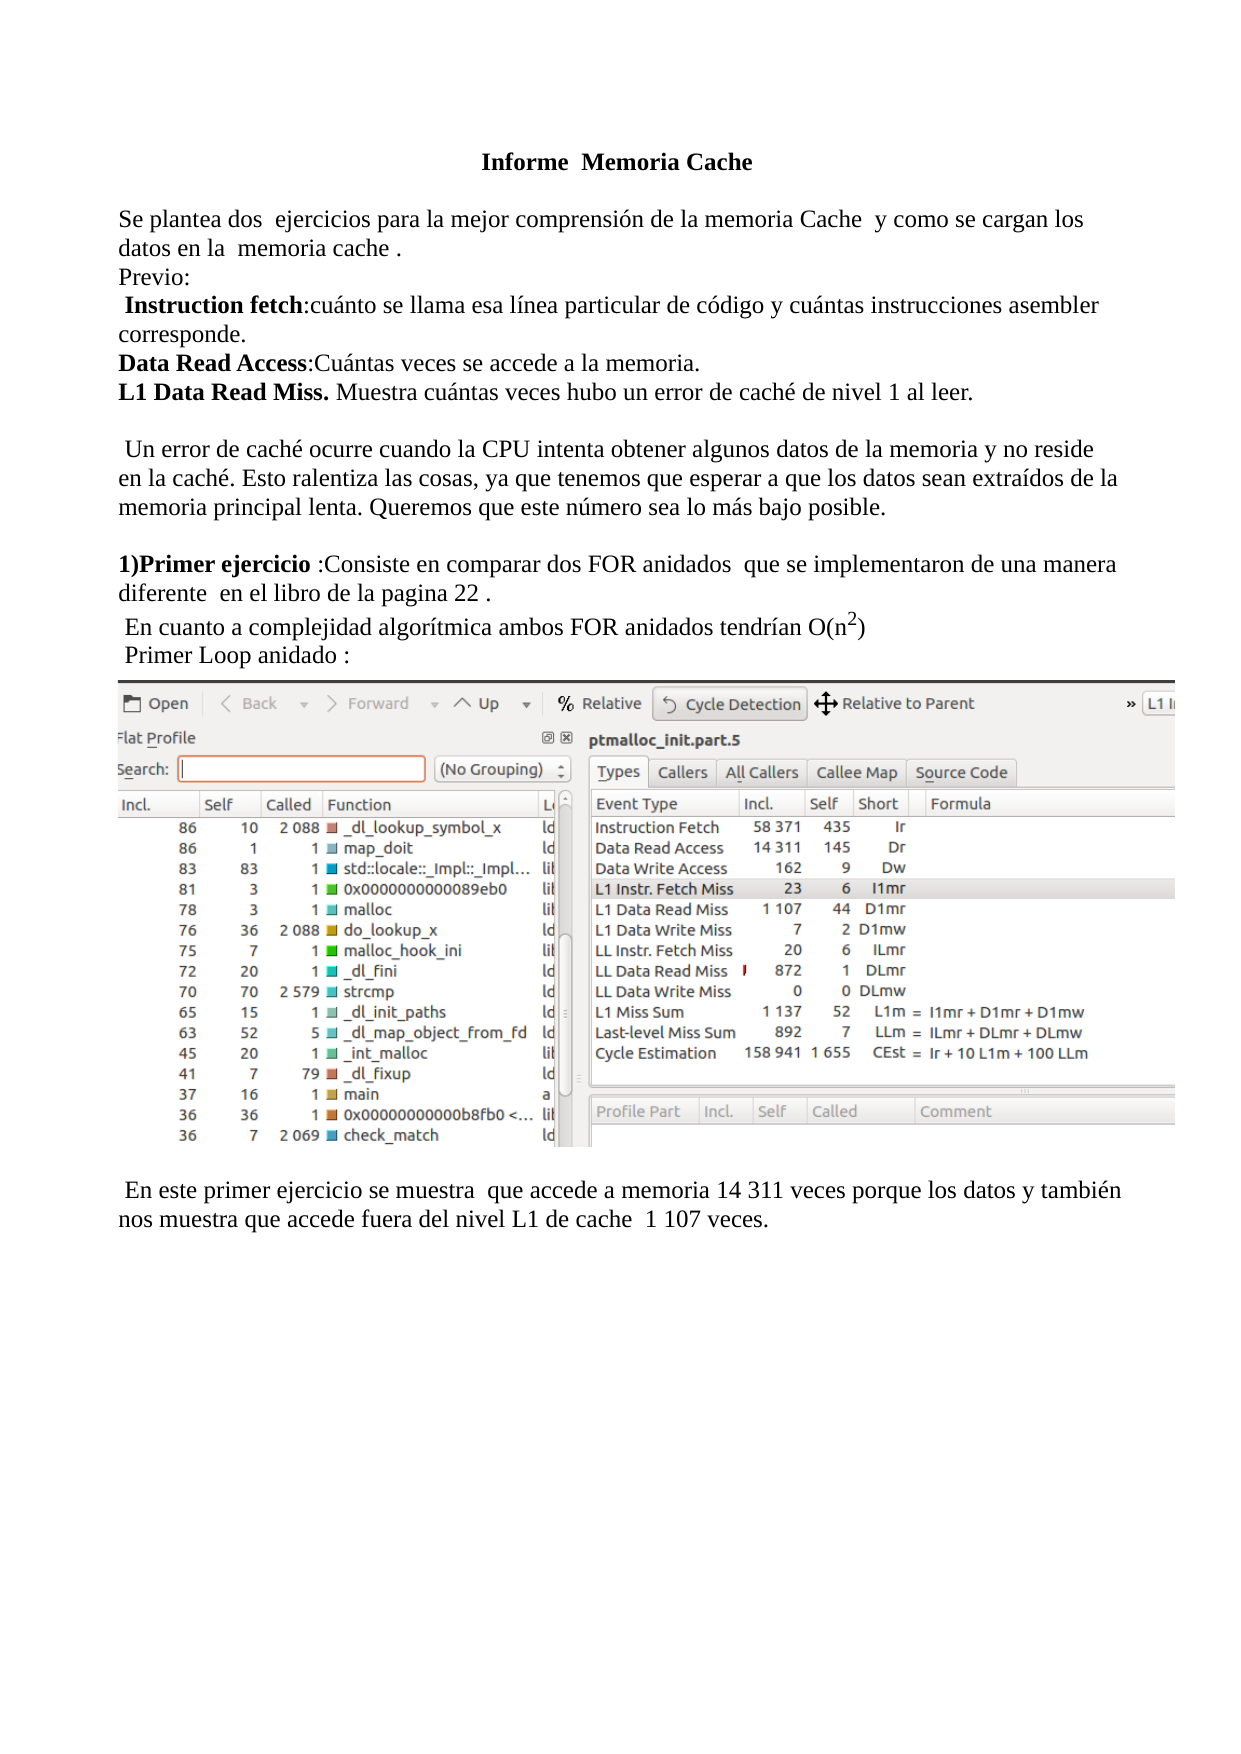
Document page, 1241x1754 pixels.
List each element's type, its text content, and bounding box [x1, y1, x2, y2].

text Primer Loop anidado : [118, 640, 1122, 669]
text Un error de caché ocurre cuando la CPU intenta obtener algunos datos de la memoria y no reside en la caché. Esto ralentiza las cosas, ya que tenemos que esperar a que los datos sean extraídos de la memoria principal lenta. Queremos que este número sea lo más bajo posible. [118, 434, 1122, 521]
text En este primer ejercicio se muestra que accede a memoria 14 311 veces porque los datos y también nos muestra que accede fuera del nivel L1 de cache 1 107 veces. [118, 1175, 1122, 1233]
text En cuanto a complejidad algorítmica ambos FOR anidados tendrían O(n2) [118, 607, 1122, 640]
text Informe Memoria Cache [118, 147, 1122, 176]
text Instruction fetch:cuánto se llama esa línea particular de código y cuántas instrucciones asembler corresponde. [118, 291, 1122, 348]
text 1)Primer ejercicio :Consiste en comparar dos FOR anidados que se implementaron de una manera diferente en el libro de la pagina 22 . [118, 549, 1122, 607]
picture [117, 680, 1175, 1147]
text Data Read Access:Cuántas veces se accede a la memoria. [118, 348, 1122, 377]
text Previo: [118, 262, 1122, 291]
text Se plantea dos ejercicios para la mejor comprensión de la memoria Cache y como se cargan los datos en la memoria cache . [118, 204, 1122, 262]
text L1 Data Read Miss. Muestra cuántas veces hubo un error de caché de nivel 1 al leer. [118, 377, 1122, 406]
